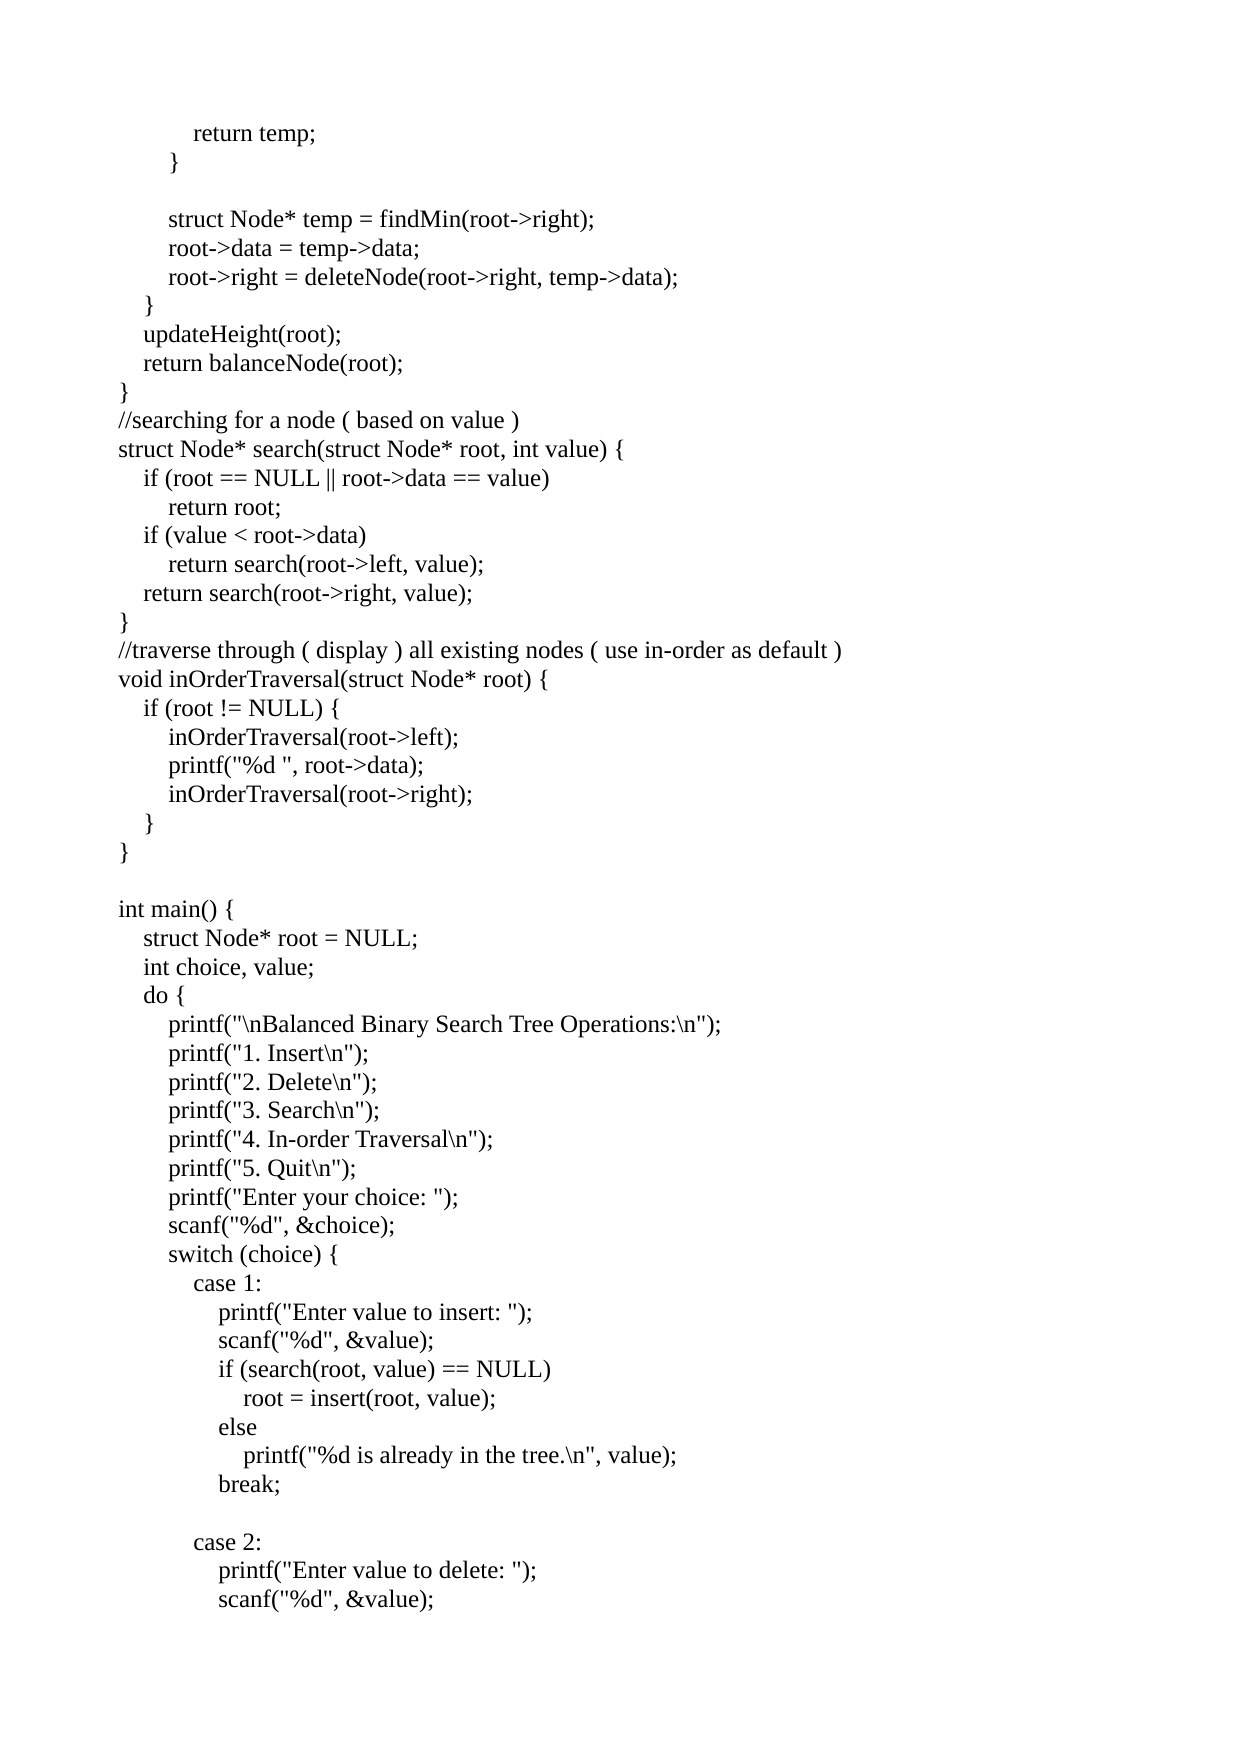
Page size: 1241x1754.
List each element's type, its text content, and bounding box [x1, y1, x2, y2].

text int main() { [118, 894, 1122, 923]
text struct Node* root = NULL; [118, 923, 1122, 952]
text case 1: [118, 1268, 1122, 1297]
text return search(root->right, value); [118, 578, 1122, 607]
text break; [118, 1469, 1122, 1498]
text } [118, 291, 1122, 319]
text printf("3. Search\n"); [118, 1096, 1122, 1124]
text printf("1. Insert\n"); [118, 1038, 1122, 1067]
text do { [118, 981, 1122, 1009]
text return balanceNode(root); [118, 348, 1122, 377]
text if (root == NULL || root->data == value) [118, 463, 1122, 492]
text } [118, 808, 1122, 837]
text else [118, 1412, 1122, 1441]
text if (root != NULL) { [118, 693, 1122, 722]
text printf("4. In-order Traversal\n"); [118, 1124, 1122, 1153]
text root = insert(root, value); [118, 1383, 1122, 1412]
text return root; [118, 492, 1122, 521]
text } [118, 147, 1122, 176]
text return search(root->left, value); [118, 549, 1122, 578]
text inOrderTraversal(root->right); [118, 779, 1122, 808]
text root->data = temp->data; [118, 233, 1122, 262]
text printf("%d is already in the tree.\n", value); [118, 1441, 1122, 1469]
text case 2: [118, 1527, 1122, 1556]
text printf("%d ", root->data); [118, 751, 1122, 779]
text scanf("%d", &value); [118, 1326, 1122, 1354]
text } [118, 837, 1122, 866]
text printf("2. Delete\n"); [118, 1067, 1122, 1096]
text scanf("%d", &choice); [118, 1211, 1122, 1239]
text } [118, 377, 1122, 406]
text int choice, value; [118, 952, 1122, 981]
text //searching for a node ( based on value ) [118, 406, 1122, 434]
text updateHeight(root); [118, 319, 1122, 348]
text return temp; [118, 118, 1122, 147]
text void inOrderTraversal(struct Node* root) { [118, 664, 1122, 693]
text root->right = deleteNode(root->right, temp->data); [118, 262, 1122, 291]
text printf("Enter value to insert: "); [118, 1297, 1122, 1326]
text //traverse through ( display ) all existing nodes ( use in-order as default ) [118, 636, 1122, 664]
text switch (choice) { [118, 1239, 1122, 1268]
text } [118, 607, 1122, 636]
text scanf("%d", &value); [118, 1584, 1122, 1613]
text printf("\nBalanced Binary Search Tree Operations:\n"); [118, 1009, 1122, 1038]
text printf("Enter your choice: "); [118, 1182, 1122, 1211]
text printf("Enter value to delete: "); [118, 1556, 1122, 1584]
text inOrderTraversal(root->left); [118, 722, 1122, 751]
text if (search(root, value) == NULL) [118, 1354, 1122, 1383]
text if (value < root->data) [118, 521, 1122, 549]
text printf("5. Quit\n"); [118, 1153, 1122, 1182]
text struct Node* search(struct Node* root, int value) { [118, 434, 1122, 463]
text struct Node* temp = findMin(root->right); [118, 204, 1122, 233]
